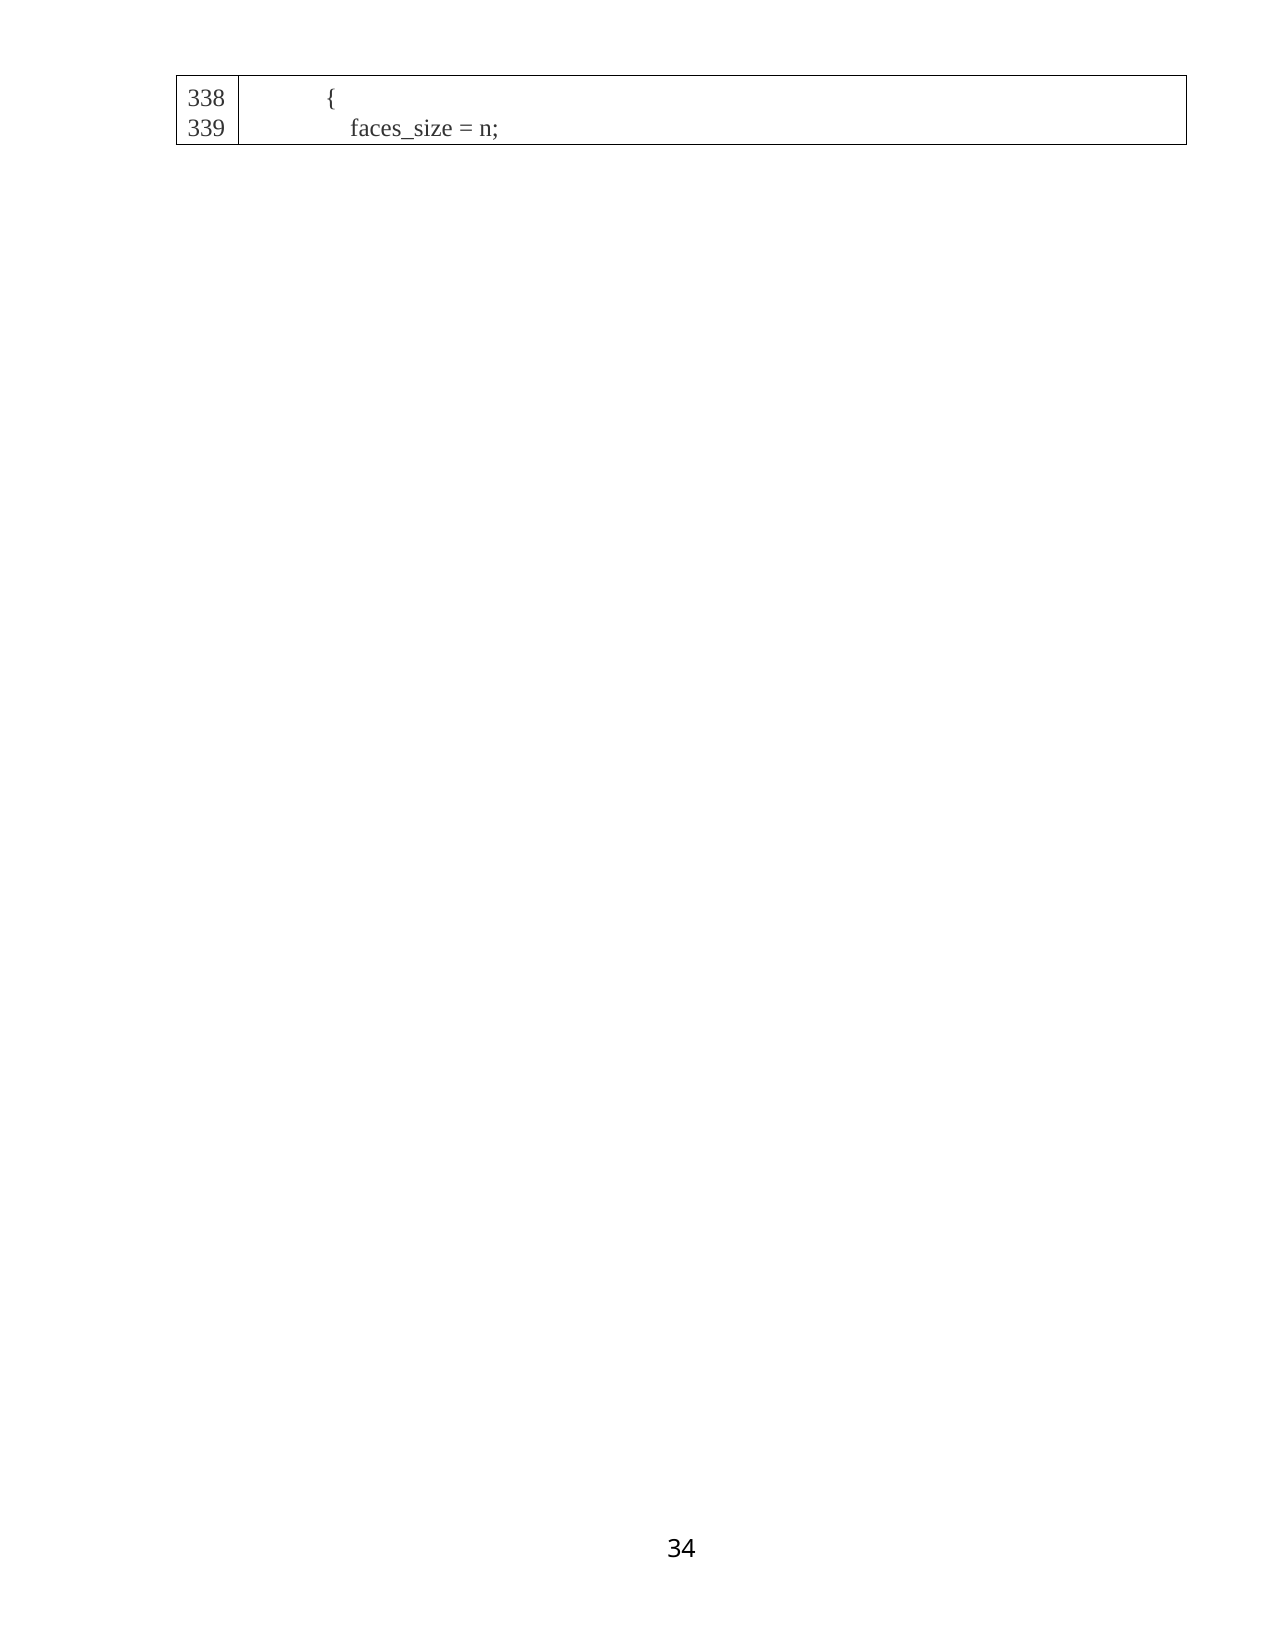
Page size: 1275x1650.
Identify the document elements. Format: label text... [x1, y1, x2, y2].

table_header { faces_size = n; [239, 76, 1186, 144]
table_header 338 339 [177, 76, 238, 144]
